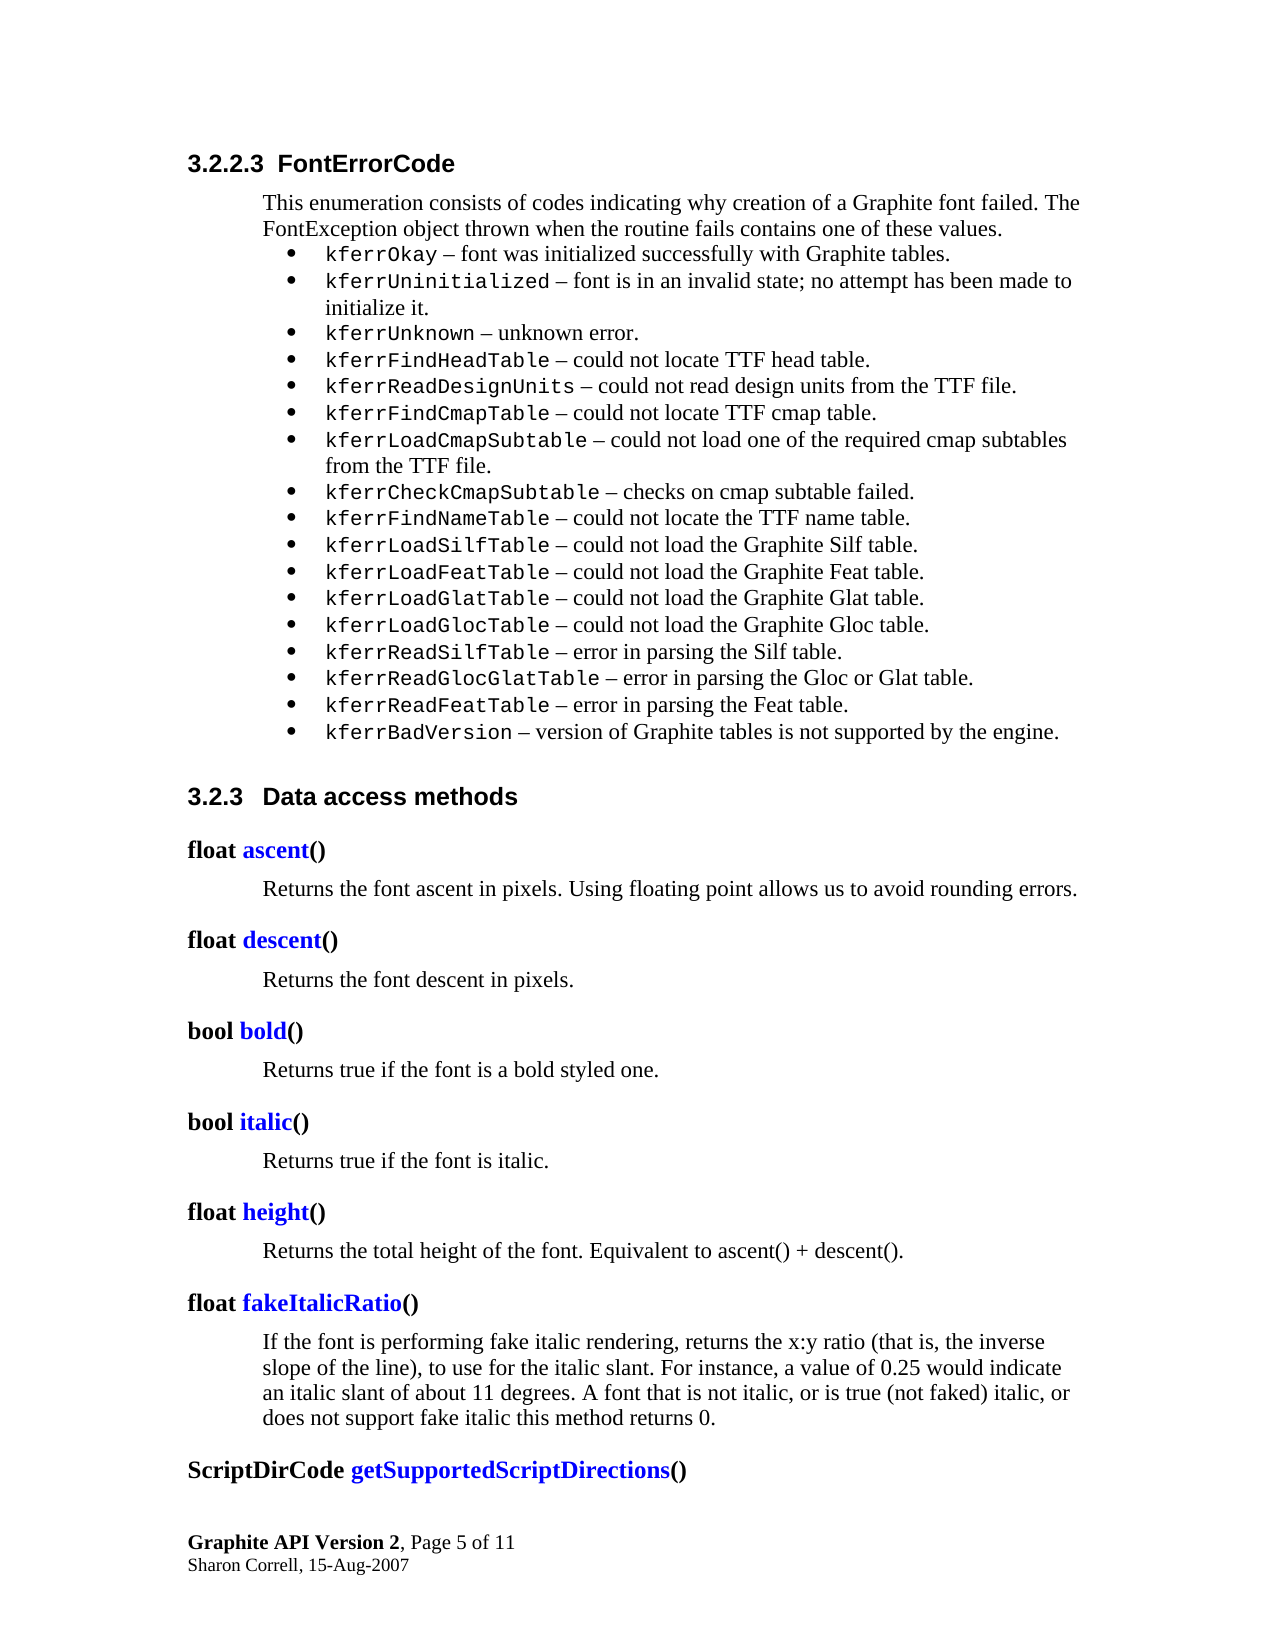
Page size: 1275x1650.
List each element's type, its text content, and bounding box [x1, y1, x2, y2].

list kferrFindCmapTable – could not locate TTF cmap table. [287, 400, 1087, 427]
text If the font is performing fake italic rendering, returns the x:y ratio (that is, the inverse slope of the line), to use for the italic slant. For instance, a value of 0.25 would indicate an italic slant of about 11 degrees. A font that is not italic, or is true (not faked) italic, or does not support fake italic this method returns 0. [262, 1329, 1087, 1431]
text Returns true if the font is italic. [262, 1148, 1087, 1173]
text Returns the font descent in pixels. [262, 967, 1087, 992]
list kferrLoadSilfTable – could not load the Graphite Silf table. [287, 532, 1087, 559]
text Returns the total height of the font. Equivalent to ascent() + descent(). [262, 1238, 1087, 1264]
text float fakeItalicRatio() [187, 1289, 1087, 1317]
list kferrLoadFeatTable – could not load the Graphite Feat table. [287, 559, 1087, 585]
text Returns true if the font is a bold styled one. [262, 1057, 1087, 1083]
text float height() [187, 1198, 1087, 1226]
text float descent() [187, 926, 1087, 954]
text ScriptDirCode getSupportedScriptDirections() [187, 1456, 1087, 1483]
list kferrFindNameTable – could not locate the TTF name table. [287, 505, 1087, 532]
list kferrOkay – font was initialized successfully with Graphite tables. [287, 241, 1087, 268]
text bool italic() [187, 1108, 1087, 1135]
list kferrLoadGlocTable – could not load the Graphite Gloc table. [287, 612, 1087, 639]
text This enumeration consists of codes indicating why creation of a Graphite font failed. The FontException object thrown when the routine fails contains one of these values. [262, 190, 1087, 241]
list kferrLoadGlatTable – could not load the Graphite Glat table. [287, 585, 1087, 612]
text float ascent() [187, 836, 1087, 863]
subtitle FontErrorCode [187, 150, 1087, 178]
list kferrReadSilfTable – error in parsing the Silf table. [287, 639, 1087, 665]
list kferrUninitialized – font is in an invalid state; no attempt has been made to initialize it. [287, 268, 1087, 320]
list kferrReadFeatTable – error in parsing the Feat table. [287, 692, 1087, 719]
text Returns the font ascent in pixels. Using floating point allows us to avoid rounding errors. [262, 876, 1087, 901]
list kferrReadGlocGlatTable – error in parsing the Gloc or Glat table. [287, 665, 1087, 692]
list kferrCheckCmapSubtable – checks on cmap subtable failed. [287, 479, 1087, 505]
list kferrFindHeadTable – could not locate TTF head table. [287, 347, 1087, 373]
list kferrLoadCmapSubtable – could not load one of the required cmap subtables from the TTF file. [287, 427, 1087, 479]
list kferrBadVersion – version of Graphite tables is not supported by the engine. [287, 719, 1087, 745]
subtitle Data access methods [187, 783, 1087, 811]
list kferrUnknown – unknown error. [287, 320, 1087, 347]
list kferrReadDesignUnits – could not read design units from the TTF file. [287, 373, 1087, 400]
text bool bold() [187, 1017, 1087, 1045]
